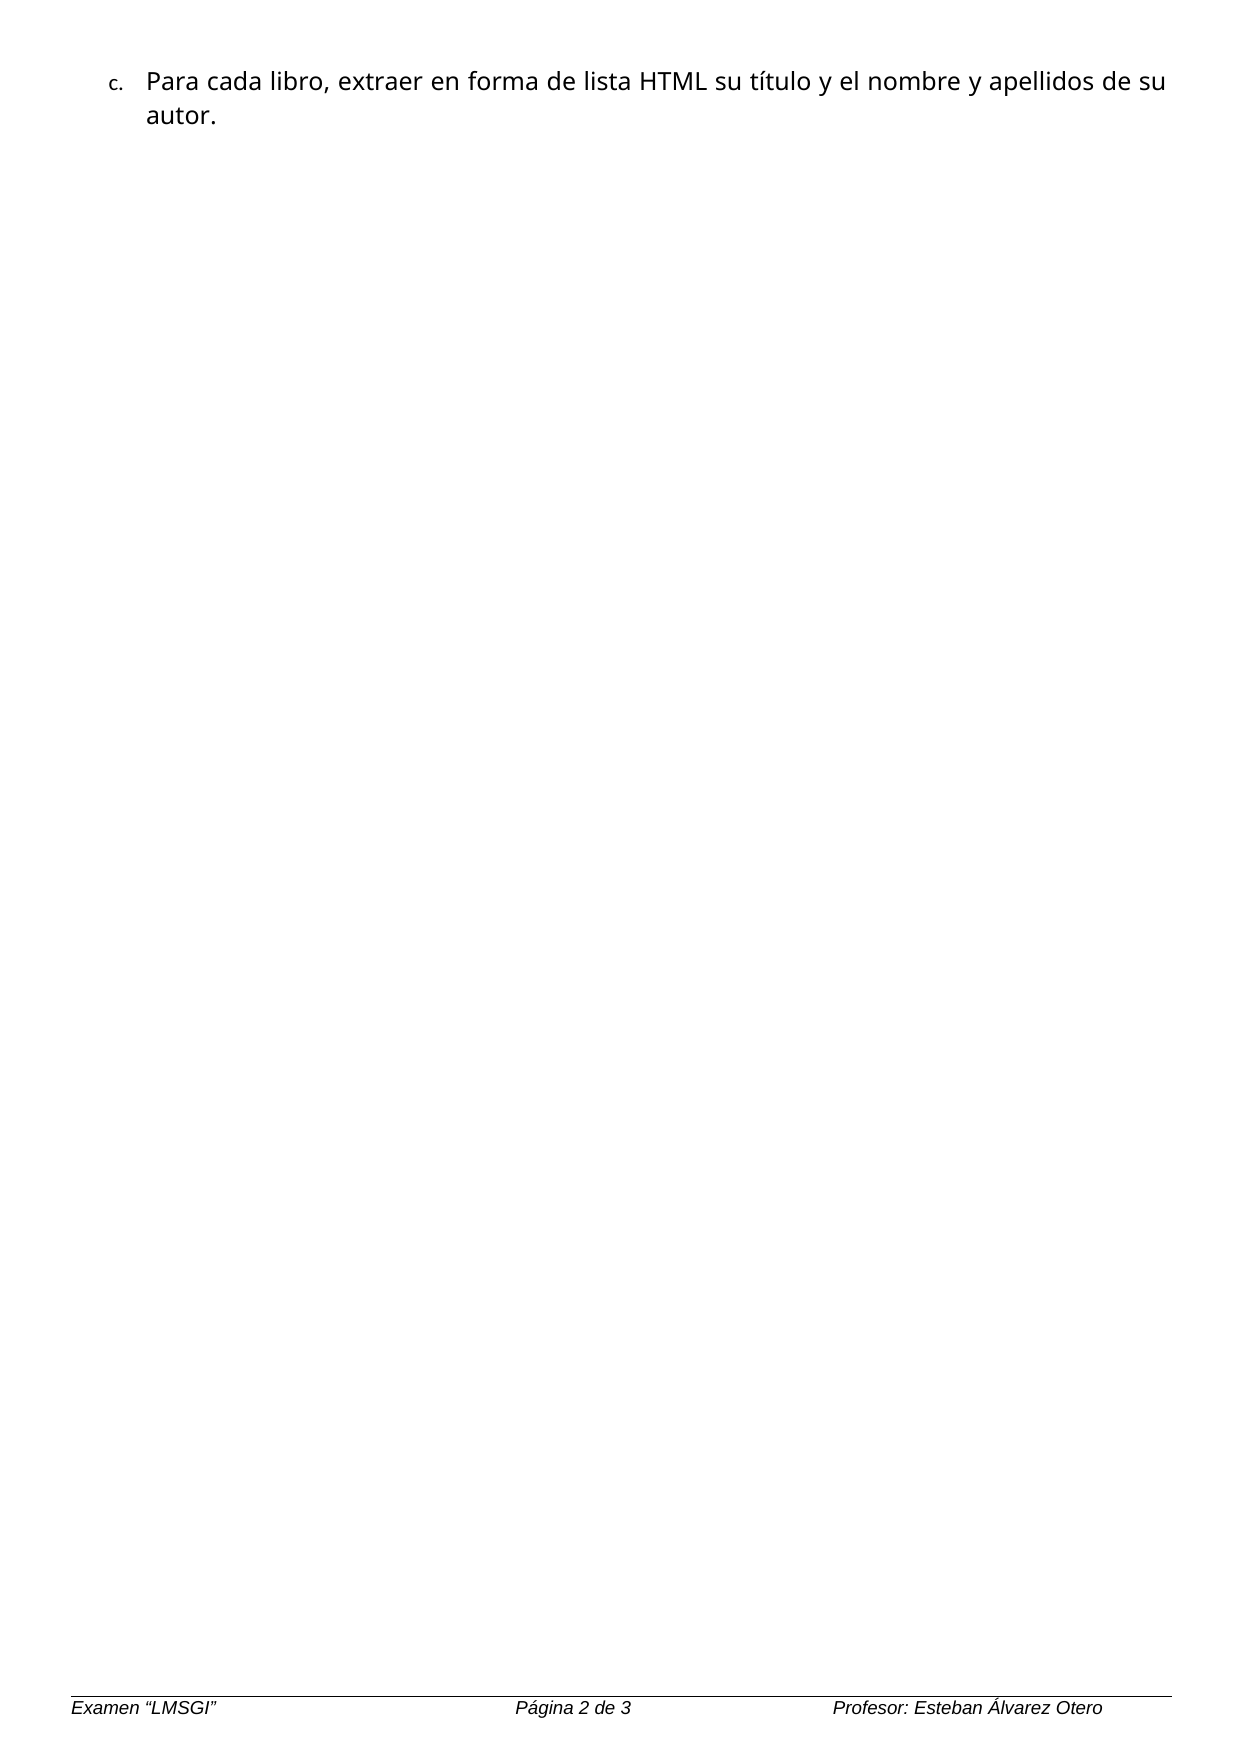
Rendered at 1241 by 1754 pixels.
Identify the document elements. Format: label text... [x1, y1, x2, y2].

list Para cada libro, extraer en forma de lista HTML su título y el nombre y apellidos de su autor. [108, 63, 1169, 132]
